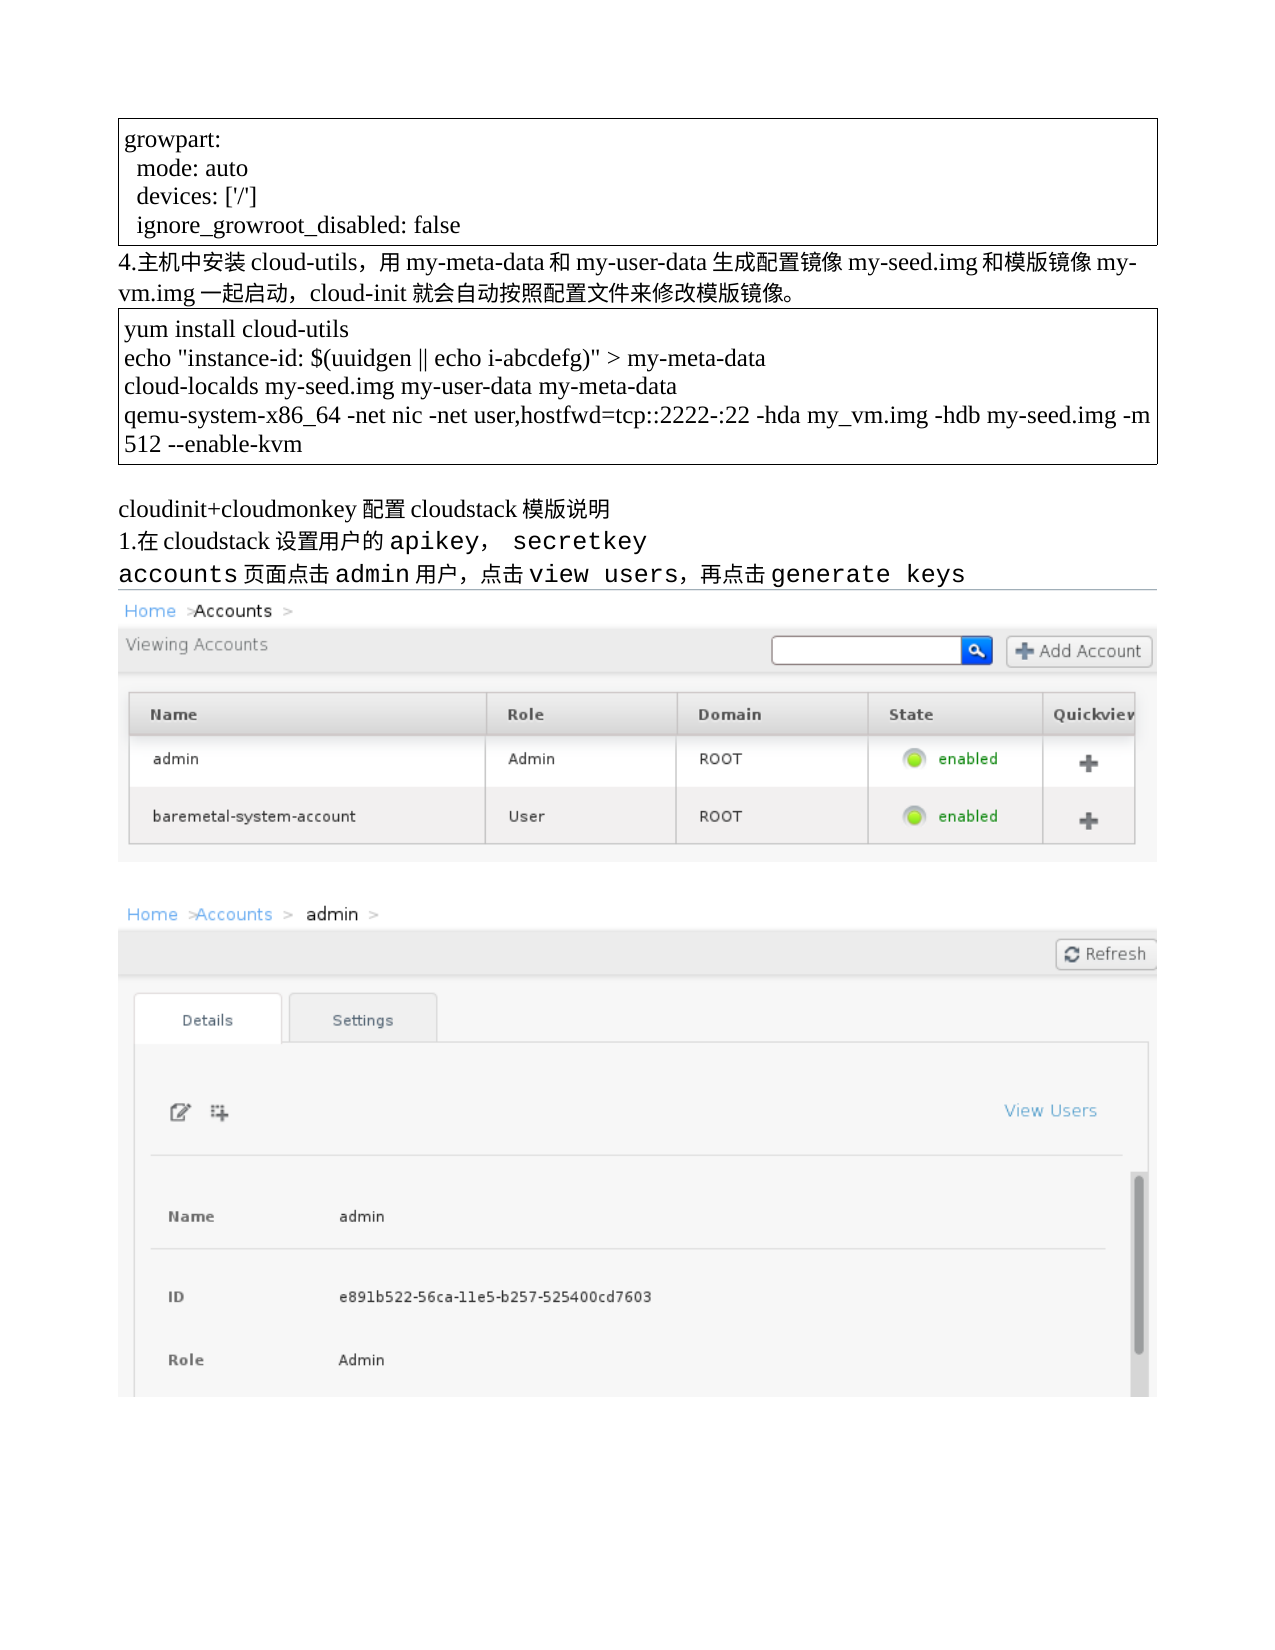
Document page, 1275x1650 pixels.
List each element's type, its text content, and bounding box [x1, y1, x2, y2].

text 1.在cloudstack设置用户的 apikey， secretkey [118, 524, 1157, 557]
picture [118, 902, 1157, 1397]
text cloudinit+cloudmonkey配置cloudstack模版说明 [118, 492, 1157, 524]
table_header yum install cloud-utils echo "instance-id: $(uuidgen || echo i-abcdefg)" > my-meta-data cloud-localds my-seed.img my-user-data my-meta-data qemu-system-x86_64 -net nic -net user,hostfwd=tcp::2222-:22 -hda my_vm.img -hdb my-seed.img -m 512 --enable-kvm [119, 309, 1157, 463]
table_header growpart: mode: auto devices: ['/'] ignore_growroot_disabled: false [119, 119, 1157, 245]
text 4.主机中安装cloud-utils，用my-meta-data和my-user-data生成配置镜像my-seed.img和模版镜像my-vm.img一起启动，cloud-init就会自动按照配置文件来修改模版镜像。 [118, 246, 1157, 308]
picture [118, 589, 1157, 862]
text accounts页面点击admin用户，点击view users，再点击generate keys [118, 557, 1157, 589]
